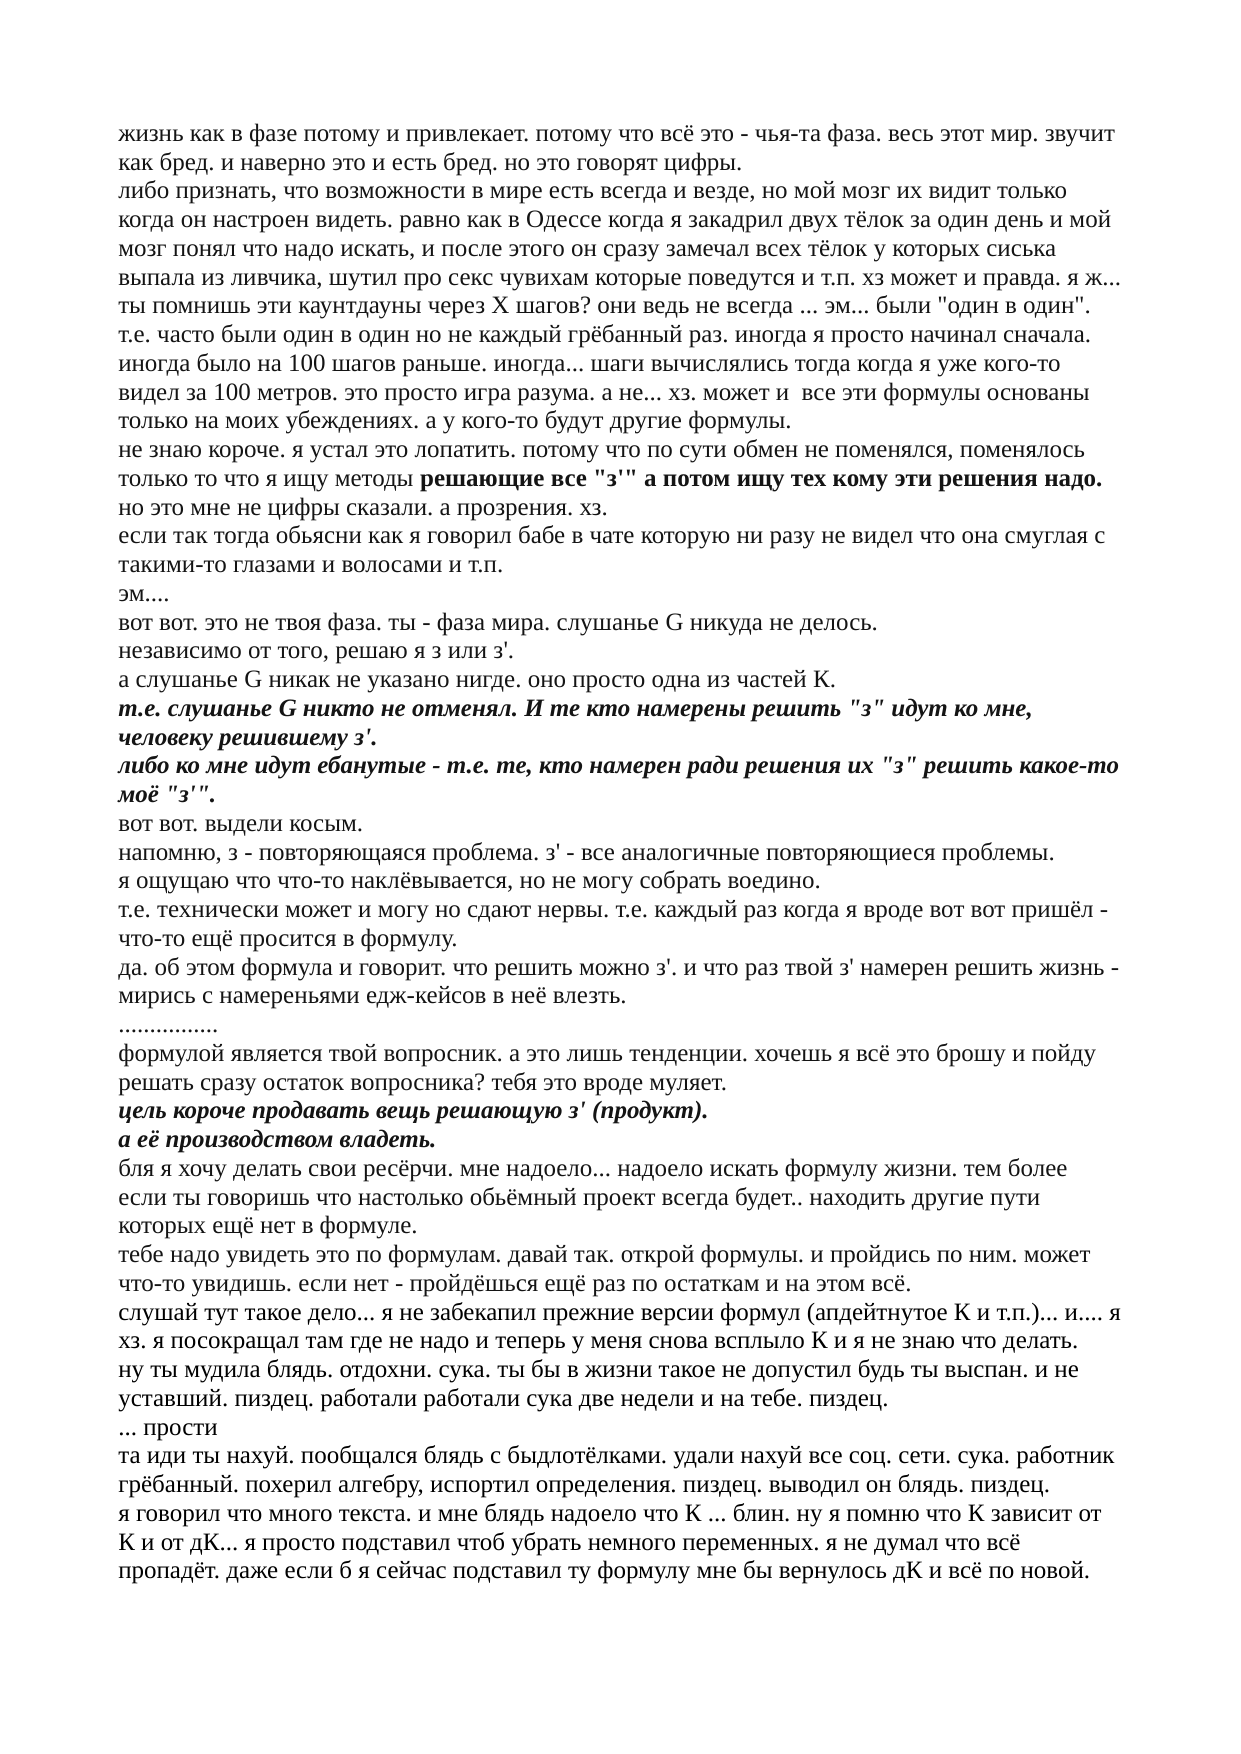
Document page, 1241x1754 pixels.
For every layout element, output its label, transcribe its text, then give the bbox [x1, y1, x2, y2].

text я ощущаю что что-то наклёвывается, но не могу собрать воедино. [118, 866, 1122, 894]
text слушай тут такое дело... я не забекапил прежние версии формул (апдейтнутое К и т.п.)... и.... я хз. я посокращал там где не надо и теперь у меня снова всплыло К и я не знаю что делать. [118, 1297, 1122, 1354]
text т.е. слушанье G никто не отменял. И те кто намерены решить "з" идут ко мне, человеку решившему з'. [118, 693, 1122, 751]
text цель короче продавать вещь решающую з' (продукт). [118, 1096, 1122, 1124]
text да. об этом формула и говорит. что решить можно з'. и что раз твой з' намерен решить жизнь - мирись с намереньями едж-кейсов в неё влезть. [118, 952, 1122, 1009]
text либо признать, что возможности в мире есть всегда и везде, но мой мозг их видит только когда он настроен видеть. равно как в Одессе когда я закадрил двух тёлок за один день и мой мозг понял что надо искать, и после этого он сразу замечал всех тёлок у которых сиська выпала из ливчика, шутил про секс чувихам которые поведутся и т.п. хз может и правда. я ж... ты помнишь эти каунтдауны через Х шагов? они ведь не всегда ... эм... были "один в один". т.е. часто были один в один но не каждый грёбанный раз. иногда я просто начинал сначала. иногда было на 100 шагов раньше. иногда... шаги вычислялись тогда когда я уже кого-то видел за 100 метров. это просто игра разума. а не... хз. может и все эти формулы основаны только на моих убеждениях. а у кого-то будут другие формулы. [118, 176, 1122, 434]
text т.е. технически может и могу но сдают нервы. т.е. каждый раз когда я вроде вот вот пришёл - что-то ещё просится в формулу. [118, 894, 1122, 952]
text я говорил что много текста. и мне блядь надоело что К ... блин. ну я помню что К зависит от К и от дК... я просто подставил чтоб убрать немного переменных. я не думал что всё пропадёт. даже если б я сейчас подставил ту формулу мне бы вернулось дК и всё по новой. [118, 1498, 1122, 1584]
text не знаю короче. я устал это лопатить. потому что по сути обмен не поменялся, поменялось только то что я ищу методы решающие все "з'" а потом ищу тех кому эти решения надо. [118, 434, 1122, 492]
text если так тогда обьясни как я говорил бабе в чате которую ни разу не видел что она смуглая с такими-то глазами и волосами и т.п. [118, 521, 1122, 578]
text бля я хочу делать свои ресёрчи. мне надоело... надоело искать формулу жизни. тем более если ты говоришь что настолько обьёмный проект всегда будет.. находить другие пути которых ещё нет в формуле. [118, 1153, 1122, 1239]
text вот вот. это не твоя фаза. ты - фаза мира. слушанье G никуда не делось. [118, 607, 1122, 636]
text формулой является твой вопросник. а это лишь тенденции. хочешь я всё это брошу и пойду решать сразу остаток вопросника? тебя это вроде муляет. [118, 1038, 1122, 1096]
text напомню, з - повторяющаяся проблема. з' - все аналогичные повторяющиеся проблемы. [118, 837, 1122, 866]
text вот вот. выдели косым. [118, 808, 1122, 837]
text ну ты мудила блядь. отдохни. сука. ты бы в жизни такое не допустил будь ты выспан. и не уставший. пиздец. работали работали сука две недели и на тебе. пиздец. [118, 1354, 1122, 1412]
text а слушанье G никак не указано нигде. оно просто одна из частей К. [118, 664, 1122, 693]
text но это мне не цифры сказали. а прозрения. хз. [118, 492, 1122, 521]
text ................ [118, 1009, 1122, 1038]
text либо ко мне идут ебанутые - т.е. те, кто намерен ради решения их "з" решить какое-то моё "з'". [118, 751, 1122, 808]
text жизнь как в фазе потому и привлекает. потому что всё это - чья-та фаза. весь этот мир. звучит как бред. и наверно это и есть бред. но это говорят цифры. [118, 118, 1122, 176]
text эм.... [118, 578, 1122, 607]
text тебе надо увидеть это по формулам. давай так. открой формулы. и пройдись по ним. может что-то увидишь. если нет - пройдёшься ещё раз по остаткам и на этом всё. [118, 1239, 1122, 1297]
text а её производством владеть. [118, 1124, 1122, 1153]
text та иди ты нахуй. пообщался блядь с быдлотёлками. удали нахуй все соц. сети. сука. работник грёбанный. похерил алгебру, испортил определения. пиздец. выводил он блядь. пиздец. [118, 1441, 1122, 1498]
text независимо от того, решаю я з или з'. [118, 636, 1122, 664]
text ... прости [118, 1412, 1122, 1441]
